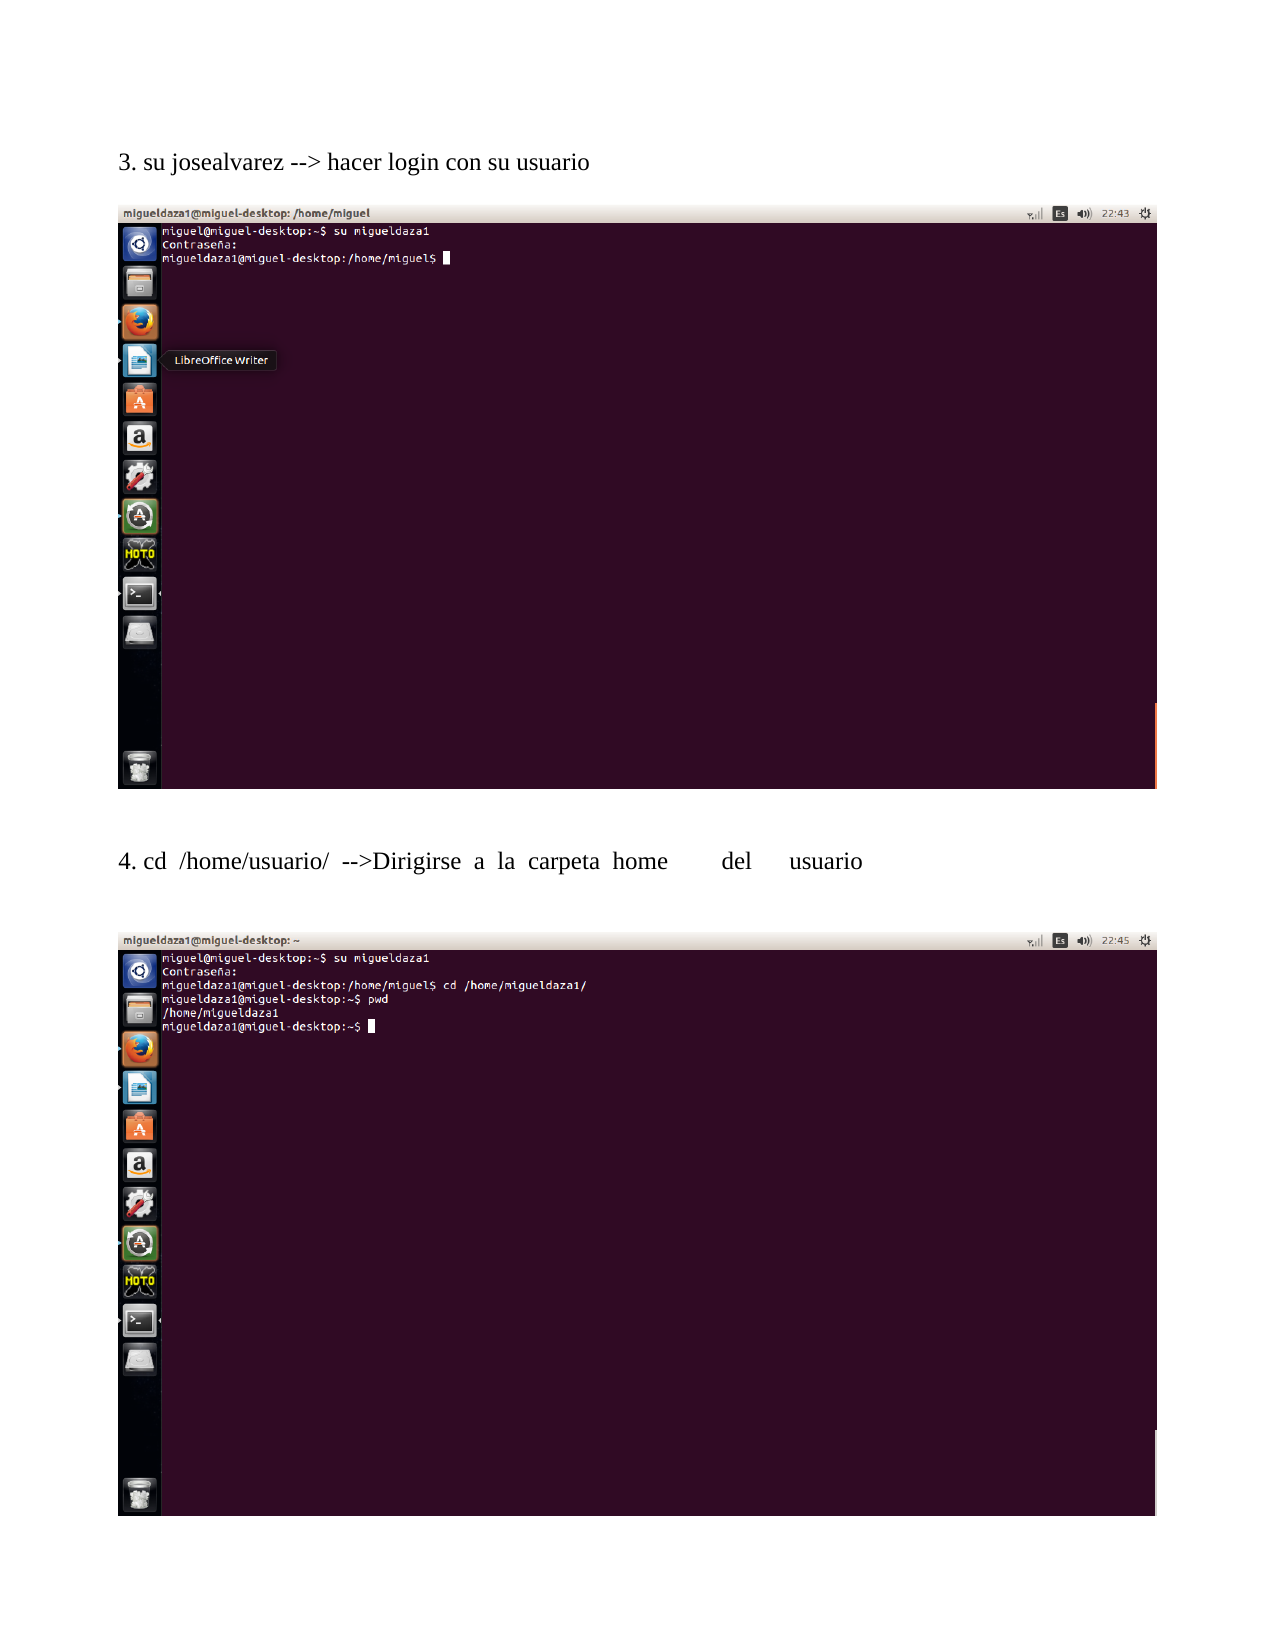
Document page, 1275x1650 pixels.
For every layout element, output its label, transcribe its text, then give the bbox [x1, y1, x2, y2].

text 4. cd /home/usuario/ -­‐>Dirigirse a la carpeta home del usuario [118, 846, 1157, 874]
text 3. su josealvarez -­‐> hacer login con su usuario [118, 147, 1157, 176]
picture [118, 204, 1157, 789]
picture [118, 932, 1157, 1516]
